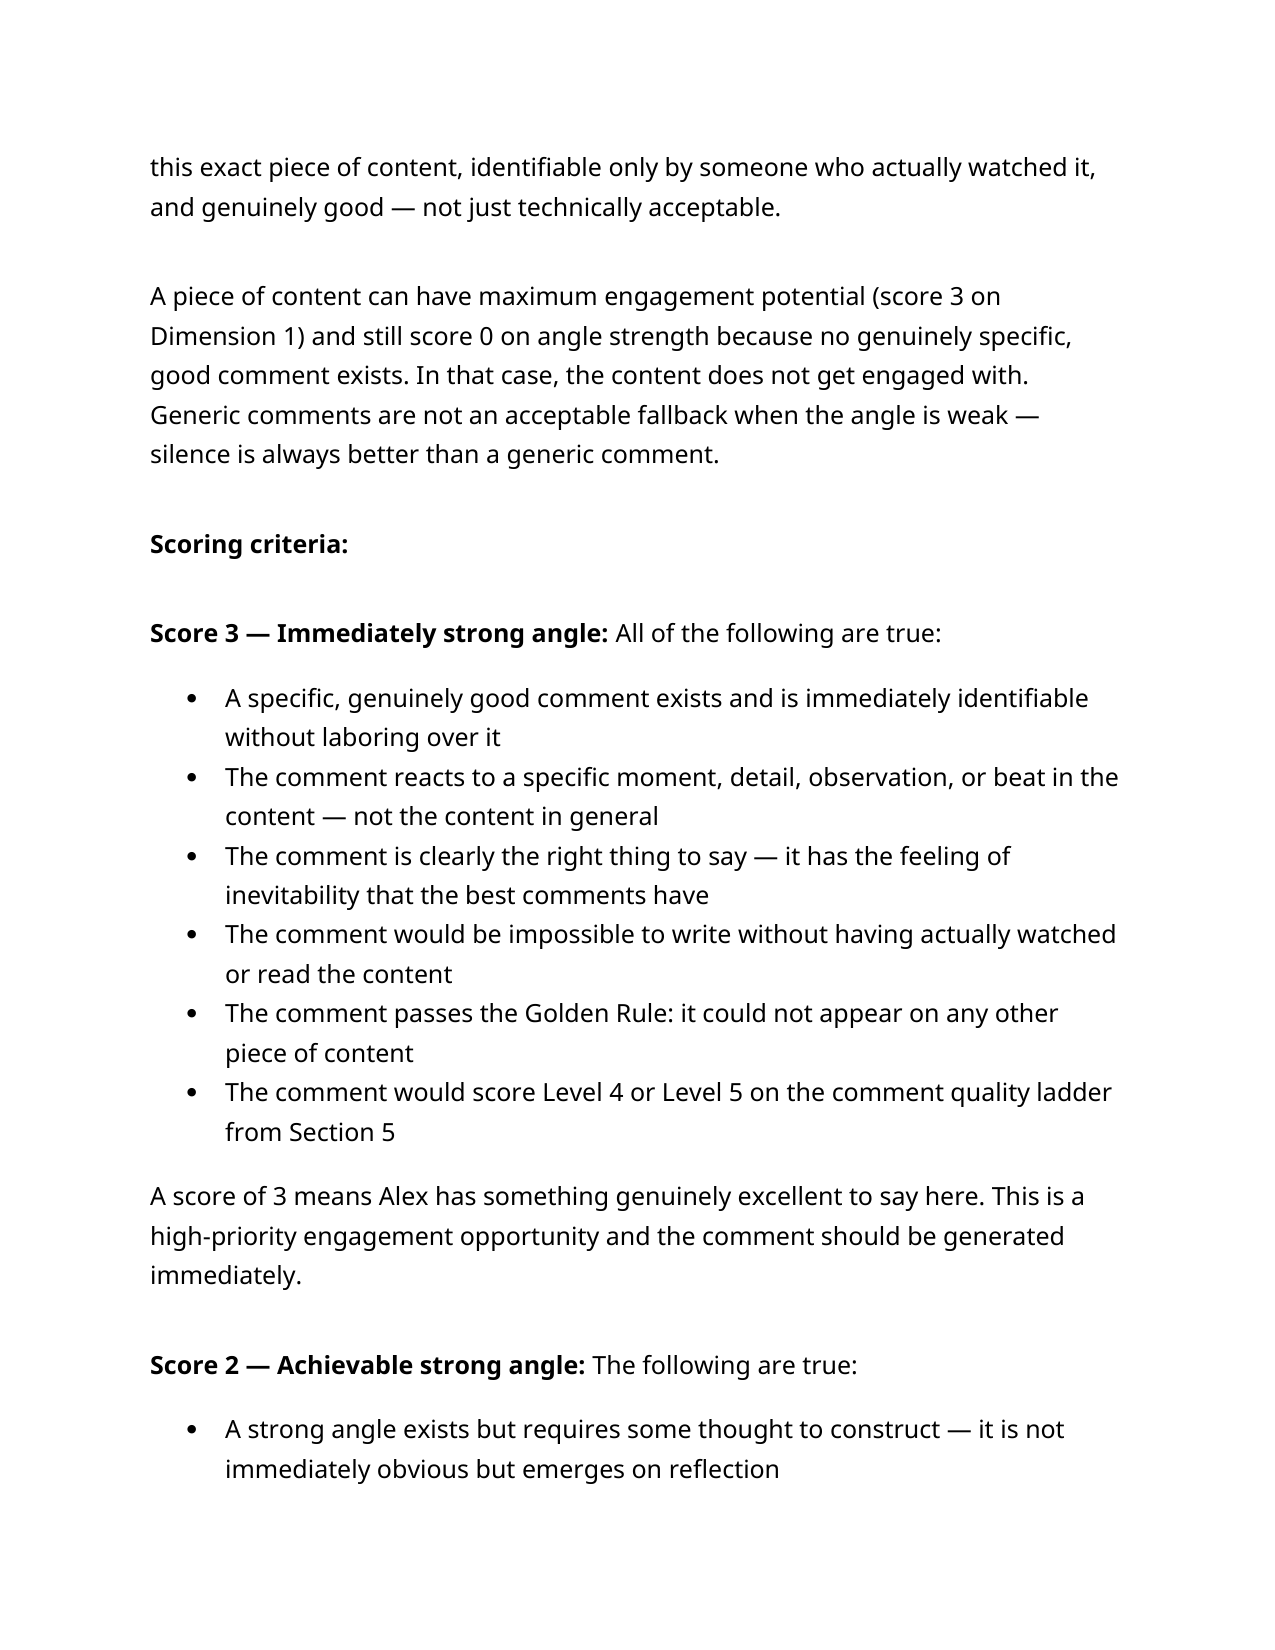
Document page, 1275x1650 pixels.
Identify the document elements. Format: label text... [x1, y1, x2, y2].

list The comment reacts to a specific moment, detail, observation, or beat in the content — not the content in general [187, 759, 1125, 833]
list The comment is clearly the right thing to say — it has the feeling of inevitability that the best comments have [187, 838, 1125, 912]
text Score 3 — Immediately strong angle: All of the following are true: [150, 616, 1125, 650]
text Score 2 — Achievable strong angle: The following are true: [150, 1347, 1125, 1382]
list The comment would be impossible to write without having actually watched or read the content [187, 917, 1125, 991]
list The comment would score Level 4 or Level 5 on the comment quality ladder from Section 5 [187, 1075, 1125, 1149]
text this exact piece of content, identifiable only by someone who actually watched it, and genuinely good — not just technically acceptable. [150, 150, 1125, 223]
list The comment passes the Golden Rule: it could not appear on any other piece of content [187, 996, 1125, 1070]
text A piece of content can have maximum engagement potential (score 3 on Dimension 1) and still score 0 on angle strength because no genuinely specific, good comment exists. In that case, the content does not get engaged with. Generic comments are not an acceptable fallback when the angle is weak — silence is always better than a generic comment. [150, 279, 1125, 471]
list A strong angle exists but requires some thought to construct — it is not immediately obvious but emerges on reflection [187, 1412, 1125, 1486]
list A specific, genuinely good comment exists and is immediately identifiable without laboring over it [187, 680, 1125, 754]
text Scoring criteria: [150, 526, 1125, 560]
text A score of 3 means Alex has something genuinely excellent to say here. This is a high-priority engagement opportunity and the comment should be generated immediately. [150, 1179, 1125, 1292]
